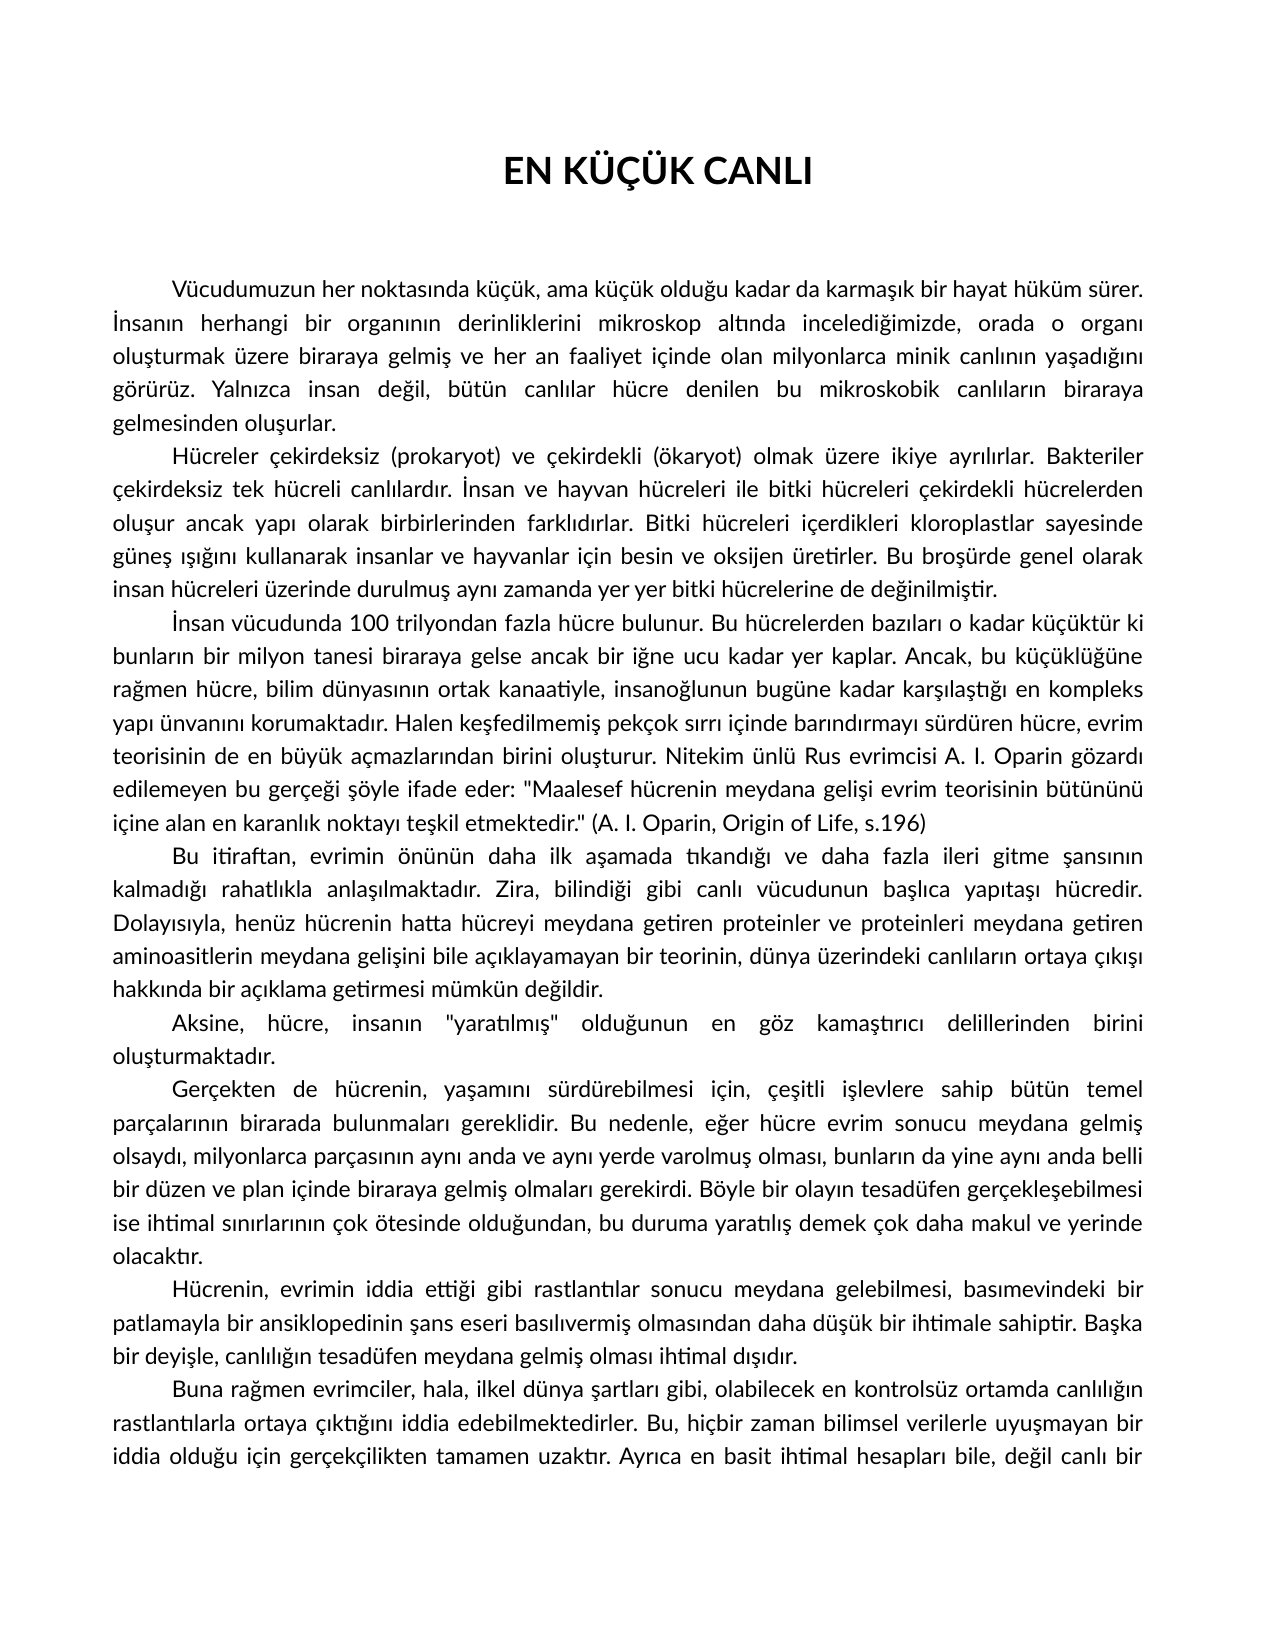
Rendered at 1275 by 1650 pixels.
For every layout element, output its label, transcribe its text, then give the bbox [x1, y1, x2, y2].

text EN KÜÇÜK CANLI [112, 148, 1145, 193]
text Hücrenin, evrimin iddia ettiği gibi rastlantılar sonucu meydana gelebilmesi, basımevindeki bir patlamayla bir ansiklopedinin şans eseri basılıvermiş olmasından daha düşük bir ihtimale sahiptir. Başka bir deyişle, canlılığın tesadüfen meydana gelmiş olması ihtimal dışıdır. [112, 1271, 1145, 1371]
text Gerçekten de hücrenin, yaşamını sürdürebilmesi için, çeşitli işlevlere sahip bütün temel parçalarının birarada bulunmaları gereklidir. Bu nedenle, eğer hücre evrim sonucu meydana gelmiş olsaydı, milyonlarca parçasının aynı anda ve aynı yerde varolmuş olması, bunların da yine aynı anda belli bir düzen ve plan içinde biraraya gelmiş olmaları gerekirdi. Böyle bir olayın tesadüfen gerçekleşebilmesi ise ihtimal sınırlarının çok ötesinde olduğundan, bu duruma yaratılış demek çok daha makul ve yerinde olacaktır. [112, 1071, 1145, 1271]
text Vücudumuzun her noktasında küçük, ama küçük olduğu kadar da karmaşık bir hayat hüküm sürer. İnsanın herhangi bir organının derinliklerini mikroskop altında incelediğimizde, orada o organı oluşturmak üzere biraraya gelmiş ve her an faaliyet içinde olan milyonlarca minik canlının yaşadığını görürüz. Yalnızca insan değil, bütün canlılar hücre denilen bu mikroskobik canlıların biraraya gelmesinden oluşurlar. [112, 271, 1145, 438]
text Aksine, hücre, insanın "yaratılmış" olduğunun en göz kamaştırıcı delillerinden birini oluşturmaktadır. [112, 1004, 1145, 1071]
text Bu itiraftan, evrimin önünün daha ilk aşamada tıkandığı ve daha fazla ileri gitme şansının kalmadığı rahatlıkla anlaşılmaktadır. Zira, bilindiği gibi canlı vücudunun başlıca yapıtaşı hücredir. Dolayısıyla, henüz hücrenin hatta hücreyi meydana getiren proteinler ve proteinleri meydana getiren aminoasitlerin meydana gelişini bile açıklayamayan bir teorinin, dünya üzerindeki canlıların ortaya çıkışı hakkında bir açıklama getirmesi mümkün değildir. [112, 838, 1145, 1004]
text Buna rağmen evrimciler, hala, ilkel dünya şartları gibi, olabilecek en kontrolsüz ortamda canlılığın rastlantılarla ortaya çıktığını iddia edebilmektedirler. Bu, hiçbir zaman bilimsel verilerle uyuşmayan bir iddia olduğu için gerçekçilikten tamamen uzaktır. Ayrıca en basit ihtimal hesapları bile, değil canlı bir [112, 1371, 1145, 1471]
text İnsan vücudunda 100 trilyondan fazla hücre bulunur. Bu hücrelerden bazıları o kadar küçüktür ki bunların bir milyon tanesi biraraya gelse ancak bir iğne ucu kadar yer kaplar. Ancak, bu küçüklüğüne rağmen hücre, bilim dünyasının ortak kanaatiyle, insanoğlunun bugüne kadar karşılaştığı en kompleks yapı ünvanını korumaktadır. Halen keşfedilmemiş pekçok sırrı içinde barındırmayı sürdüren hücre, evrim teorisinin de en büyük açmazlarından birini oluşturur. Nitekim ünlü Rus evrimcisi A. I. Oparin gözardı edilemeyen bu gerçeği şöyle ifade eder: "Maalesef hücrenin meydana gelişi evrim teorisinin bütününü içine alan en karanlık noktayı teşkil etmektedir." (A. I. Oparin, Origin of Life, s.196) [112, 604, 1145, 838]
text Hücreler çekirdeksiz (prokaryot) ve çekirdekli (ökaryot) olmak üzere ikiye ayrılırlar. Bakteriler çekirdeksiz tek hücreli canlılardır. İnsan ve hayvan hücreleri ile bitki hücreleri çekirdekli hücrelerden oluşur ancak yapı olarak birbirlerinden farklıdırlar. Bitki hücreleri içerdikleri kloroplastlar sayesinde güneş ışığını kullanarak insanlar ve hayvanlar için besin ve oksijen üretirler. Bu broşürde genel olarak insan hücreleri üzerinde durulmuş aynı zamanda yer yer bitki hücrelerine de değinilmiştir. [112, 438, 1145, 604]
